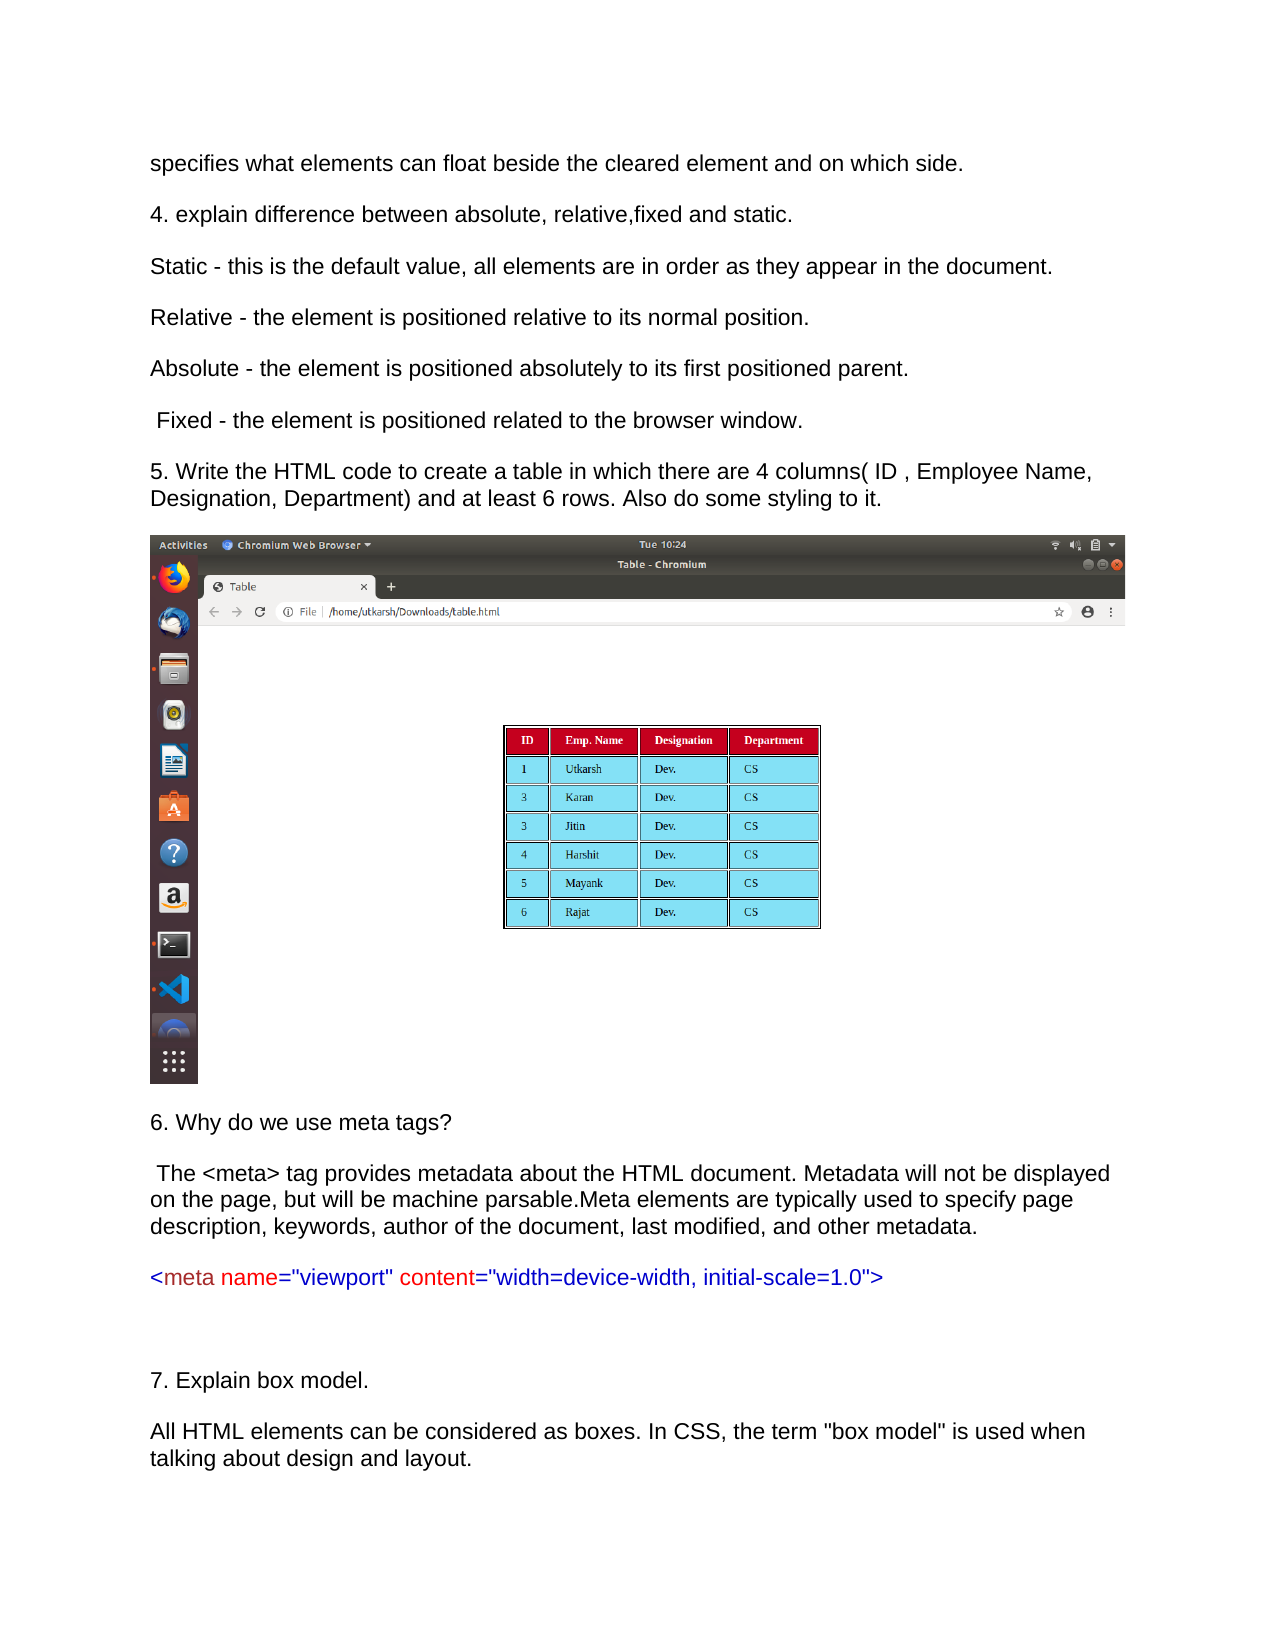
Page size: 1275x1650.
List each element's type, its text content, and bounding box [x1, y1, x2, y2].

text Absolute - the element is positioned absolutely to its first positioned parent. [150, 355, 1125, 382]
text The <meta> tag provides metadata about the HTML document. Metadata will not be displayed on the page, but will be machine parsable.Meta elements are typically used to specify page description, keywords, author of the document, last modified, and other metadata. [150, 1160, 1125, 1239]
text <meta name="viewport" content="width=device-width, initial-scale=1.0"> [150, 1264, 1125, 1291]
text specifies what elements can float beside the cleared element and on which side. [150, 150, 1125, 176]
picture [150, 535, 1125, 1084]
text 4. explain difference between absolute, relative,fixed and static. [150, 201, 1125, 228]
text 5. Write the HTML code to create a table in which there are 4 columns( ID , Employee Name, Designation, Department) and at least 6 rows. Also do some styling to it. [150, 458, 1125, 511]
text 7. Explain box model. [150, 1367, 1125, 1393]
text 6. Why do we use meta tags? [150, 1109, 1125, 1135]
text All HTML elements can be considered as boxes. In CSS, the term "box model" is used when talking about design and layout. [150, 1418, 1125, 1471]
text Fixed - the element is positioned related to the browser window. [150, 407, 1125, 433]
text Relative - the element is positioned relative to its normal position. [150, 304, 1125, 330]
text Static - this is the default value, all elements are in order as they appear in the document. [150, 253, 1125, 279]
